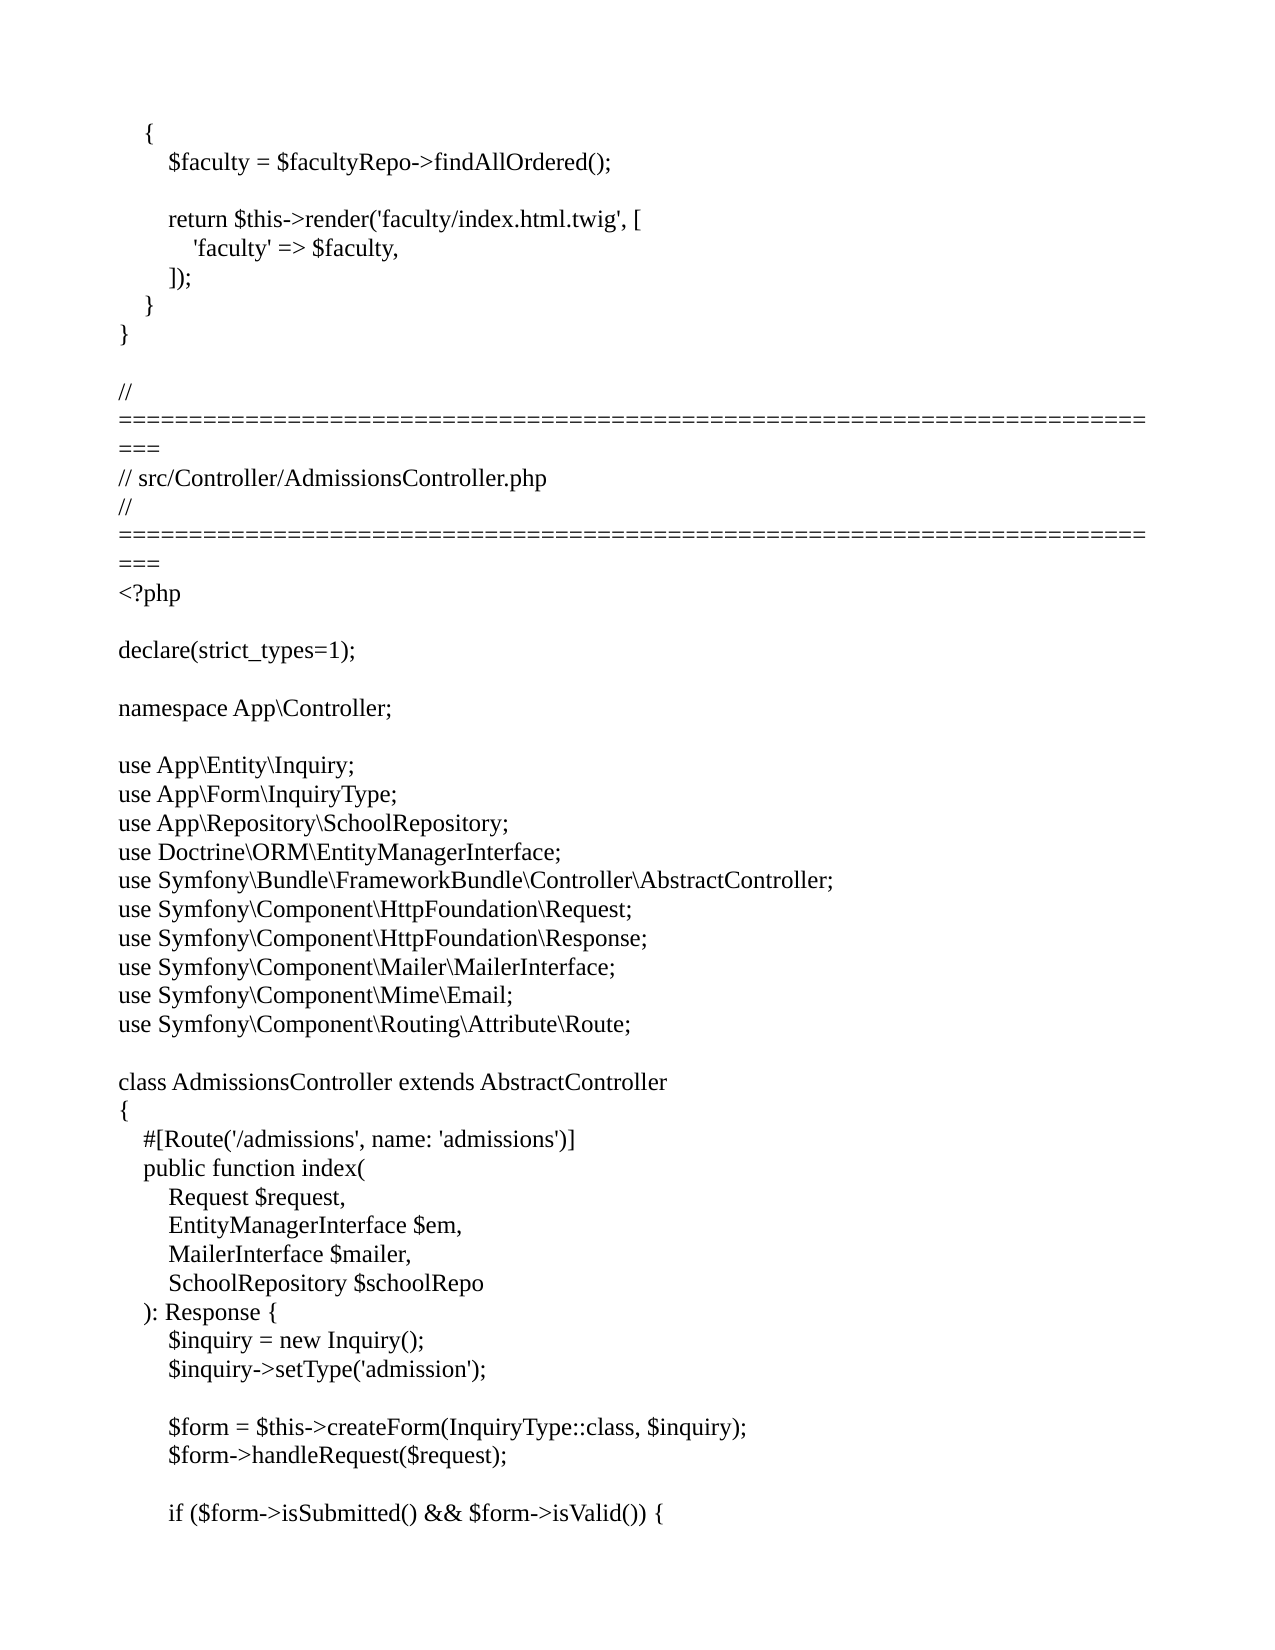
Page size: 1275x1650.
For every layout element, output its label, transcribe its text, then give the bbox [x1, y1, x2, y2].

text SchoolRepository $schoolRepo [118, 1268, 1157, 1297]
text $form = $this->createForm(InquiryType::class, $inquiry); [118, 1412, 1157, 1441]
text ]); [118, 262, 1157, 291]
text EntityManagerInterface $em, [118, 1211, 1157, 1239]
text use Symfony\Component\Mailer\MailerInterface; [118, 952, 1157, 981]
text #[Route('/admissions', name: 'admissions')] [118, 1124, 1157, 1153]
text Request $request, [118, 1182, 1157, 1211]
text use Symfony\Bundle\FrameworkBundle\Controller\AbstractController; [118, 866, 1157, 894]
text // ============================================================================ [118, 492, 1157, 578]
text use App\Repository\SchoolRepository; [118, 808, 1157, 837]
text declare(strict_types=1); [118, 636, 1157, 664]
text use Symfony\Component\HttpFoundation\Response; [118, 923, 1157, 952]
text namespace App\Controller; [118, 693, 1157, 722]
text $inquiry->setType('admission'); [118, 1354, 1157, 1383]
text return $this->render('faculty/index.html.twig', [ [118, 204, 1157, 233]
text public function index( [118, 1153, 1157, 1182]
text // src/Controller/AdmissionsController.php [118, 463, 1157, 492]
text use Symfony\Component\HttpFoundation\Request; [118, 894, 1157, 923]
text { [118, 118, 1157, 147]
text use App\Form\InquiryType; [118, 779, 1157, 808]
text } [118, 319, 1157, 348]
text // ============================================================================ [118, 377, 1157, 463]
text MailerInterface $mailer, [118, 1239, 1157, 1268]
text } [118, 291, 1157, 319]
text use Symfony\Component\Mime\Email; [118, 981, 1157, 1009]
text use Doctrine\ORM\EntityManagerInterface; [118, 837, 1157, 866]
text class AdmissionsController extends AbstractController [118, 1067, 1157, 1096]
text use Symfony\Component\Routing\Attribute\Route; [118, 1009, 1157, 1038]
text 'faculty' => $faculty, [118, 233, 1157, 262]
text <?php [118, 578, 1157, 607]
text ): Response { [118, 1297, 1157, 1326]
text $faculty = $facultyRepo->findAllOrdered(); [118, 147, 1157, 176]
text $form->handleRequest($request); [118, 1441, 1157, 1469]
text $inquiry = new Inquiry(); [118, 1326, 1157, 1354]
text { [118, 1096, 1157, 1124]
text if ($form->isSubmitted() && $form->isValid()) { [118, 1498, 1157, 1527]
text use App\Entity\Inquiry; [118, 751, 1157, 779]
